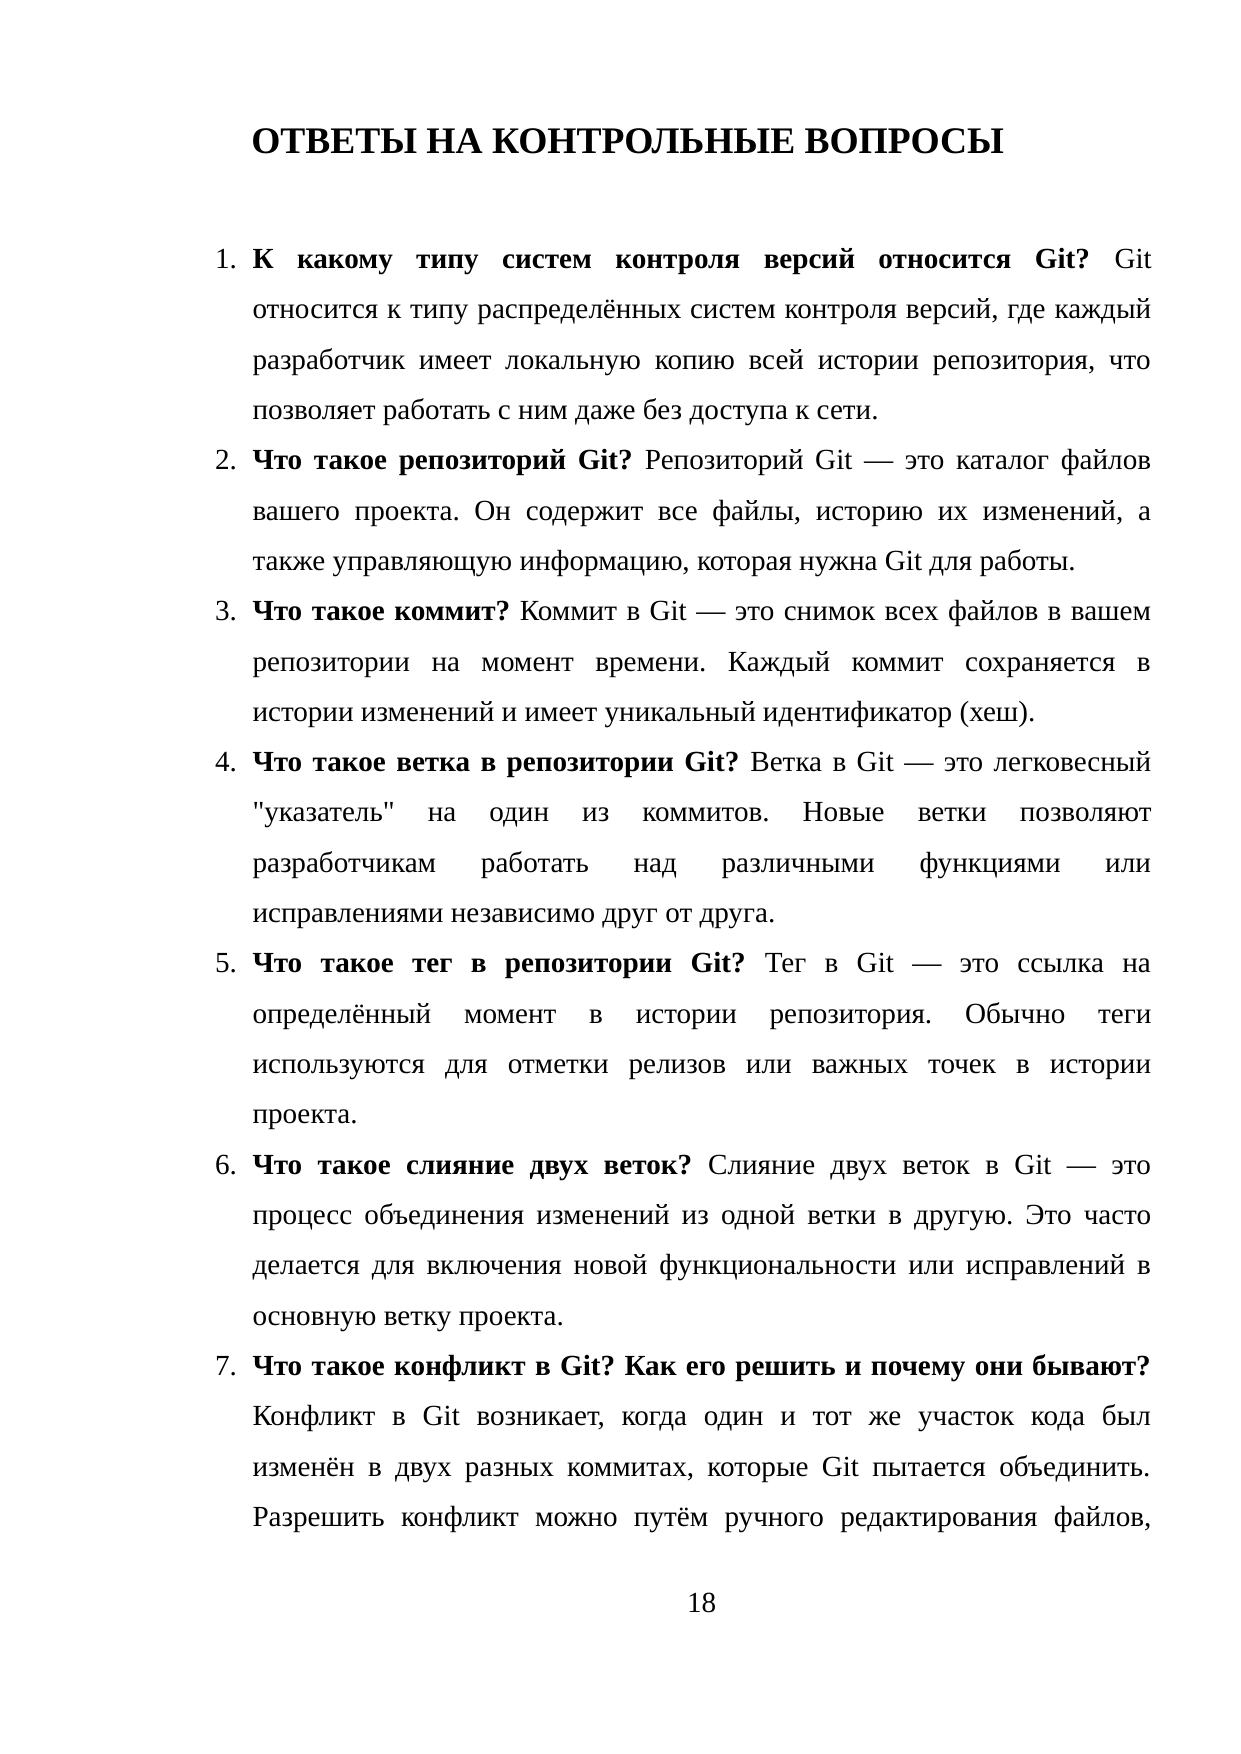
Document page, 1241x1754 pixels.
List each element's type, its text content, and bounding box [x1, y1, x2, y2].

subtitle Ответы на контрольные вопросы [251, 118, 1152, 161]
list Что такое репозиторий Git? Репозиторий Git — это каталог файлов вашего проекта. Он содержит все файлы, историю их изменений, а также управляющую информацию, которая нужна Git для работы. [215, 442, 1152, 577]
list Что такое коммит? Коммит в Git — это снимок всех файлов в вашем репозитории на момент времени. Каждый коммит сохраняется в истории изменений и имеет уникальный идентификатор (хеш). [215, 593, 1152, 727]
list К какому типу систем контроля версий относится Git? Git относится к типу распределённых систем контроля версий, где каждый разработчик имеет локальную копию всей истории репозитория, что позволяет работать с ним даже без доступа к сети. [215, 241, 1152, 426]
list Что такое конфликт в Git? Как его решить и почему они бывают? Конфликт в Git возникает, когда один и тот же участок кода был изменён в двух разных коммитах, которые Git пытается объединить. Разрешить конфликт можно путём ручного редактирования файлов, [215, 1348, 1152, 1532]
list Что такое слияние двух веток? Слияние двух веток в Git — это процесс объединения изменений из одной ветки в другую. Это часто делается для включения новой функциональности или исправлений в основную ветку проекта. [215, 1147, 1152, 1331]
list Что такое тег в репозитории Git? Тег в Git — это ссылка на определённый момент в истории репозитория. Обычно теги используются для отметки релизов или важных точек в истории проекта. [215, 946, 1152, 1130]
list Что такое ветка в репозитории Git? Ветка в Git — это легковесный "указатель" на один из коммитов. Новые ветки позволяют разработчикам работать над различными функциями или исправлениями независимо друг от друга. [215, 744, 1152, 929]
